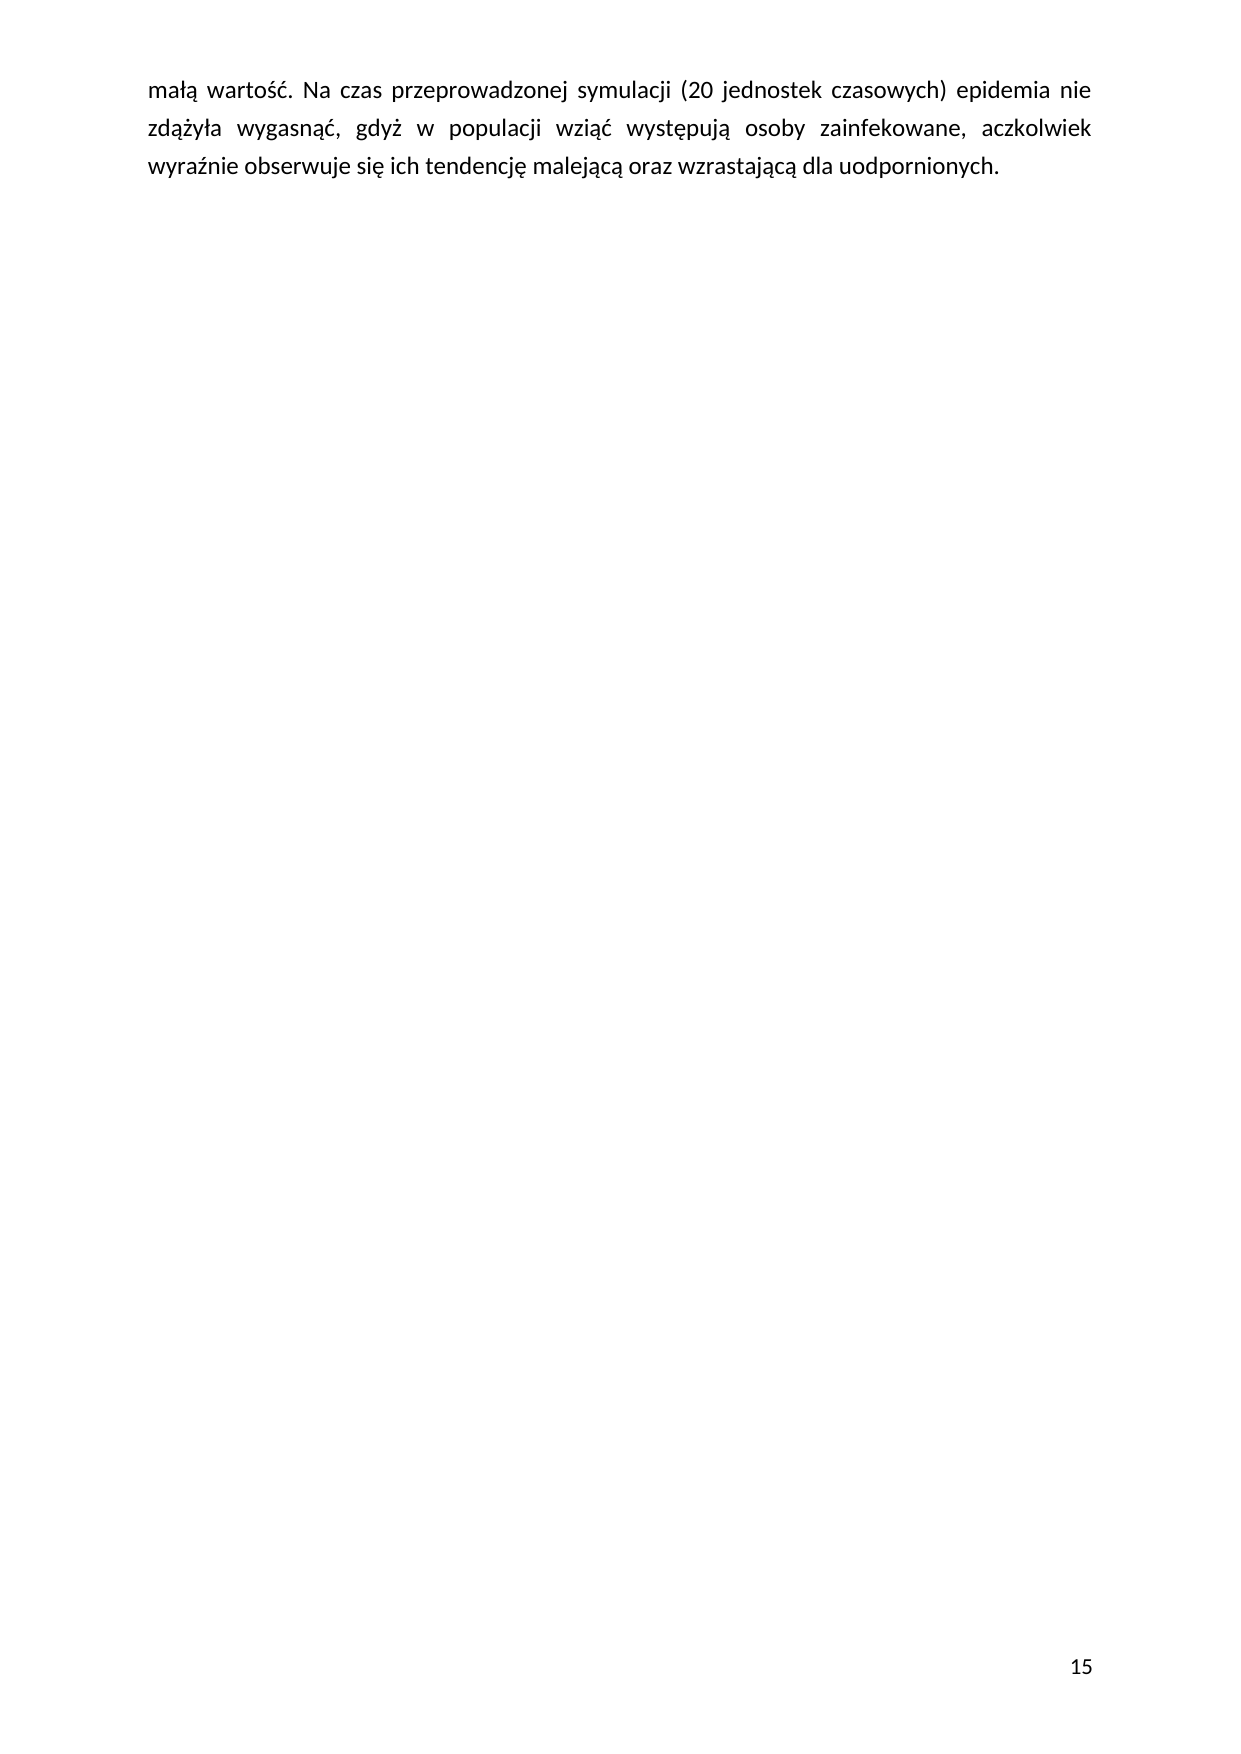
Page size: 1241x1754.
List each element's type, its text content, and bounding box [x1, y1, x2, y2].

text małą wartość. Na czas przeprowadzonej symulacji (20 jednostek czasowych) epidemia nie zdążyła wygasnąć, gdyż w populacji wziąć występują osoby zainfekowane, aczkolwiek wyraźnie obserwuje się ich tendencję malejącą oraz wzrastającą dla uodpornionych. [148, 74, 1093, 181]
